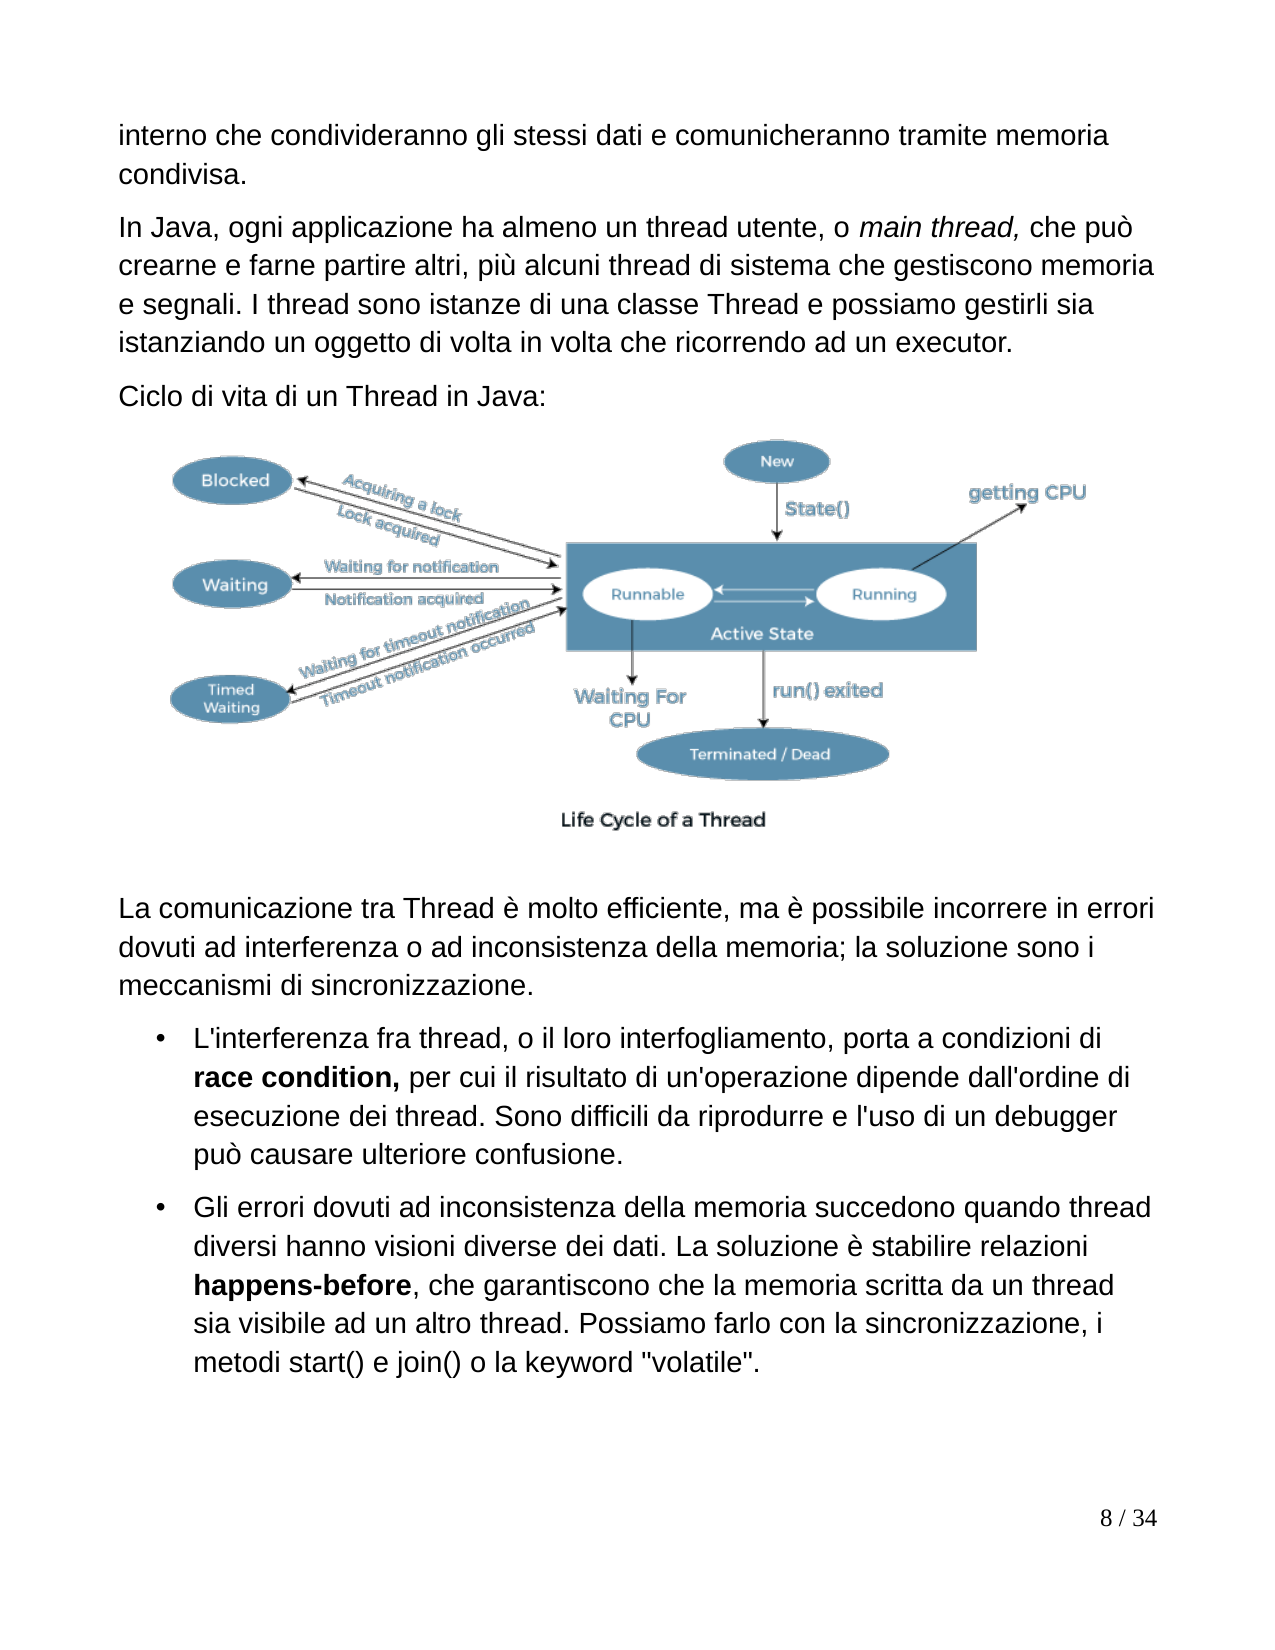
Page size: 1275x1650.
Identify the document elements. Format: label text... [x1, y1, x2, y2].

text In Java, ogni applicazione ha almeno un thread utente, o main thread, che può crearne e farne partire altri, più alcuni thread di sistema che gestiscono memoria e segnali. I thread sono istanze di una classe Thread e possiamo gestirli sia istanziando un oggetto di volta in volta che ricorrendo ad un executor. [118, 210, 1157, 359]
text Ciclo di vita di un Thread in Java: [118, 378, 1157, 412]
text La comunicazione tra Thread è molto efficiente, ma è possibile incorrere in errori dovuti ad interferenza o ad inconsistenza della memoria; la soluzione sono i meccanismi di sincronizzazione. [118, 891, 1157, 1002]
picture [168, 431, 1107, 833]
list L'interferenza fra thread, o il loro interfogliamento, porta a condizioni di race condition, per cui il risultato di un'operazione dipende dall'ordine di esecuzione dei thread. Sono difficili da riprodurre e l'uso di un debugger può causare ulteriore confusione. [156, 1021, 1157, 1171]
list Gli errori dovuti ad inconsistenza della memoria succedono quando thread diversi hanno visioni diverse dei dati. La soluzione è stabilire relazioni happens-before, che garantiscono che la memoria scritta da un thread sia visibile ad un altro thread. Possiamo farlo con la sincronizzazione, i metodi start() e join() o la keyword "volatile". [156, 1190, 1157, 1378]
text interno che condivideranno gli stessi dati e comunicheranno tramite memoria condivisa. [118, 118, 1157, 190]
